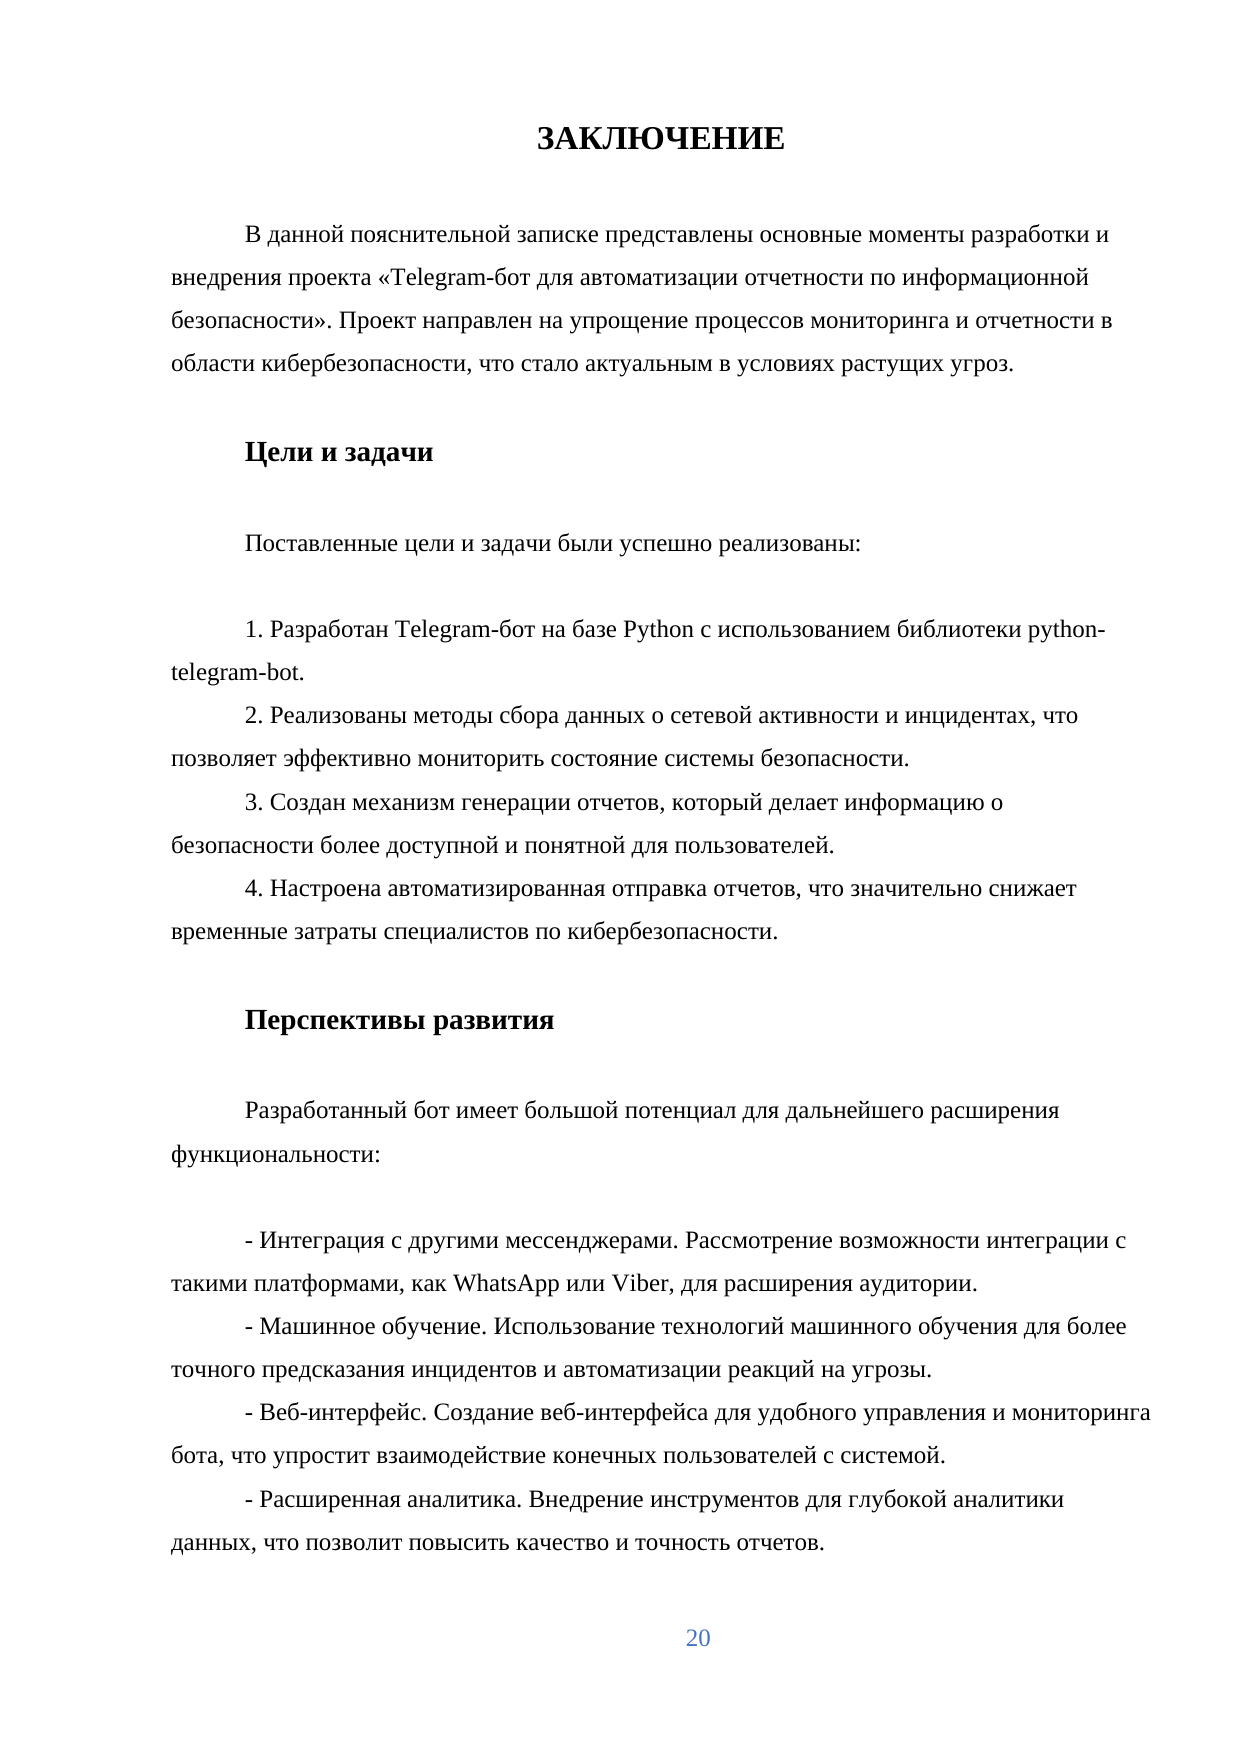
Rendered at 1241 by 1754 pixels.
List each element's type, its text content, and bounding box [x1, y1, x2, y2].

text - Веб-интерфейс. Создание веб-интерфейса для удобного управления и мониторинга бота, что упростит взаимодействие конечных пользователей с системой. [171, 1397, 1152, 1469]
text Разработанный бот имеет большой потенциал для дальнейшего расширения функциональности: [171, 1096, 1152, 1167]
text Цели и задачи [171, 434, 1152, 468]
subtitle ЗАКЛЮЧЕНИЕ [171, 118, 1152, 156]
text В данной пояснительной записке представлены основные моменты разработки и внедрения проекта «Telegram-бот для автоматизации отчетности по информационной безопасности». Проект направлен на упрощение процессов мониторинга и отчетности в области кибербезопасности, что стало актуальным в условиях растущих угроз. [171, 219, 1152, 377]
text 4. Настроена автоматизированная отправка отчетов, что значительно снижает временные затраты специалистов по кибербезопасности. [171, 873, 1152, 945]
text Перспективы развития [171, 1002, 1152, 1036]
text 2. Реализованы методы сбора данных о сетевой активности и инцидентах, что позволяет эффективно мониторить состояние системы безопасности. [171, 700, 1152, 772]
text Поставленные цели и задачи были успешно реализованы: [171, 528, 1152, 557]
text 3. Создан механизм генерации отчетов, который делает информацию о безопасности более доступной и понятной для пользователей. [171, 787, 1152, 858]
text 1. Разработан Telegram-бот на базе Python с использованием библиотеки python-telegram-bot. [171, 614, 1152, 686]
text - Машинное обучение. Использование технологий машинного обучения для более точного предсказания инцидентов и автоматизации реакций на угрозы. [171, 1311, 1152, 1383]
text - Интеграция с другими мессенджерами. Рассмотрение возможности интеграции с такими платформами, как WhatsApp или Viber, для расширения аудитории. [171, 1225, 1152, 1297]
text - Расширенная аналитика. Внедрение инструментов для глубокой аналитики данных, что позволит повысить качество и точность отчетов. [171, 1484, 1152, 1556]
